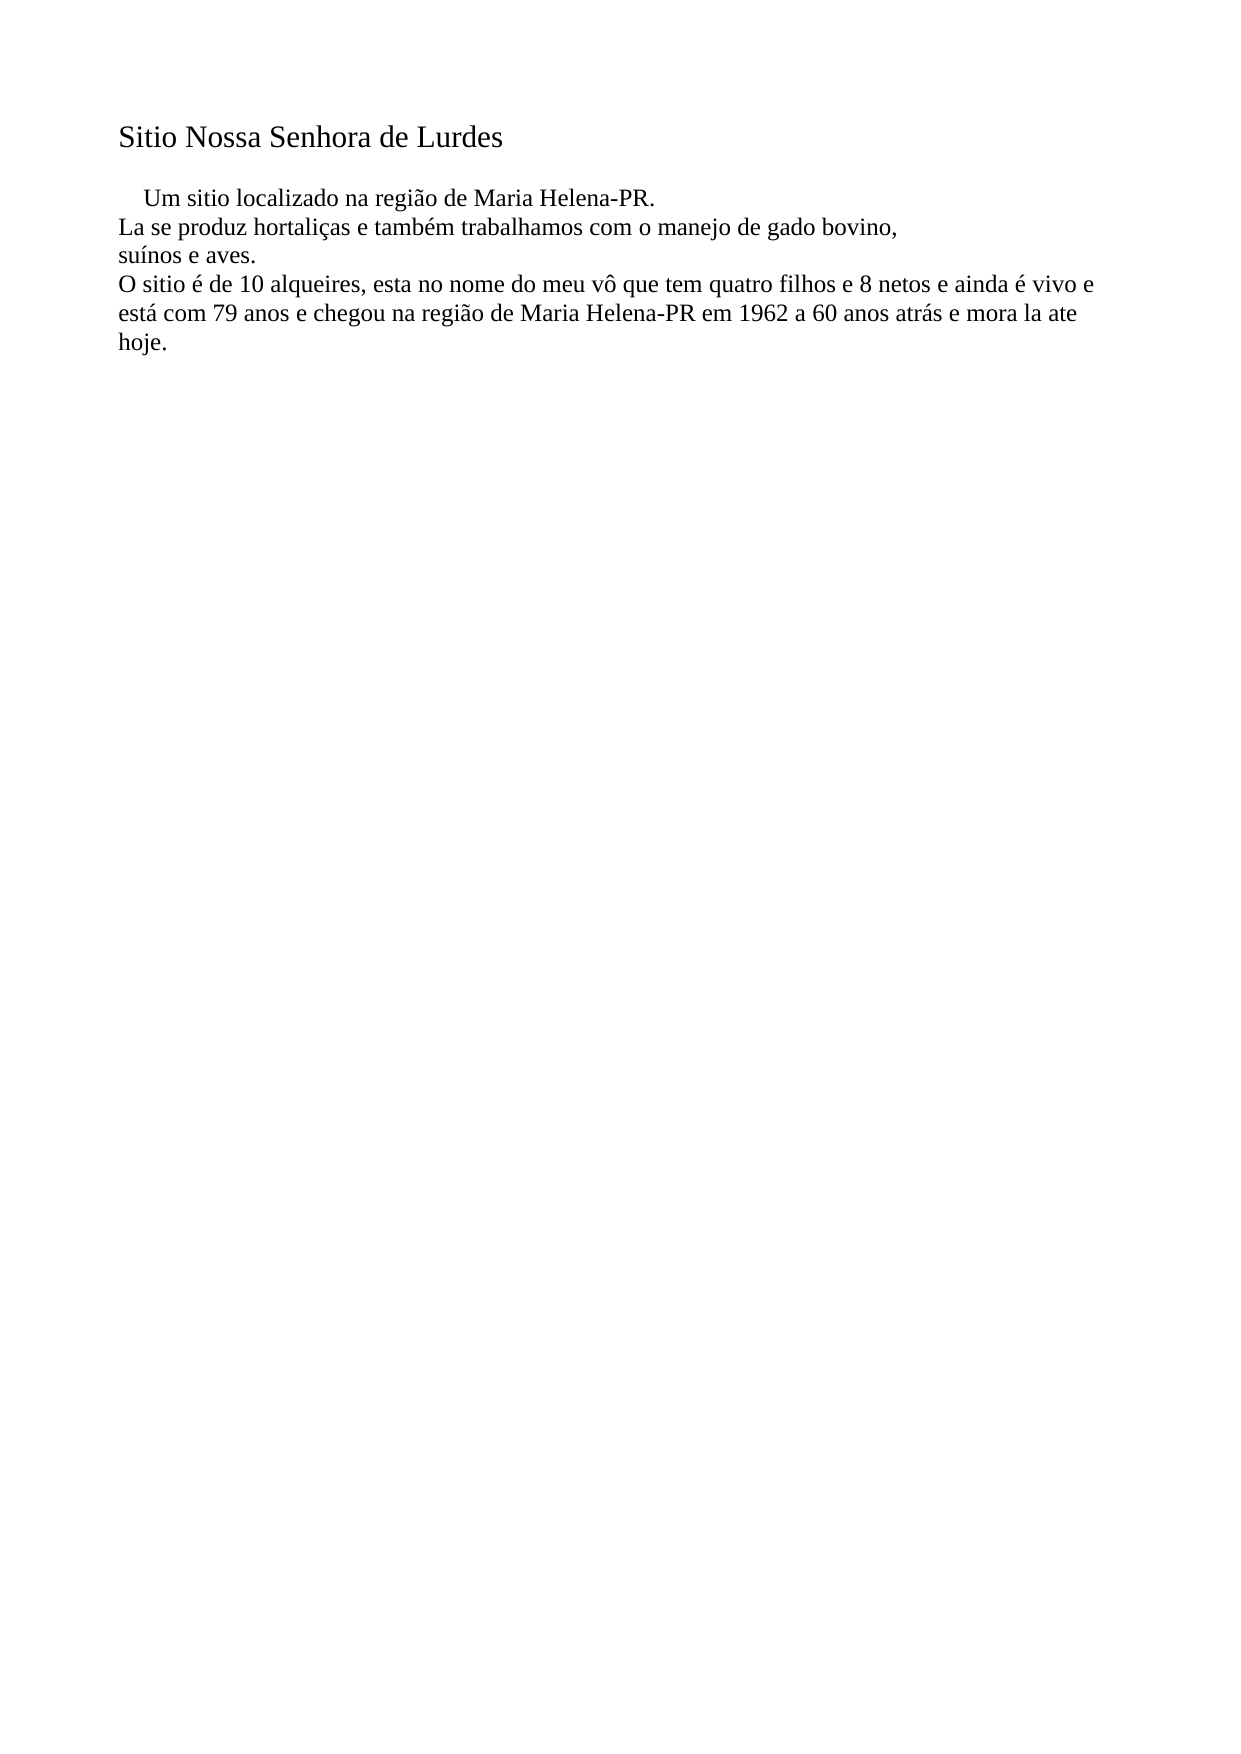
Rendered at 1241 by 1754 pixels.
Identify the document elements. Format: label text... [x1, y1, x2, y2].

text La se produz hortaliças e também trabalhamos com o manejo de gado bovino, [118, 212, 1122, 240]
text Sitio Nossa Senhora de Lurdes [118, 118, 1122, 154]
text Um sitio localizado na região de Maria Helena-PR. [118, 183, 1122, 212]
text O sitio é de 10 alqueires, esta no nome do meu vô que tem quatro filhos e 8 netos e ainda é vivo e está com 79 anos e chegou na região de Maria Helena-PR em 1962 a 60 anos atrás e mora la ate hoje. [118, 269, 1122, 355]
text suínos e aves. [118, 240, 1122, 269]
